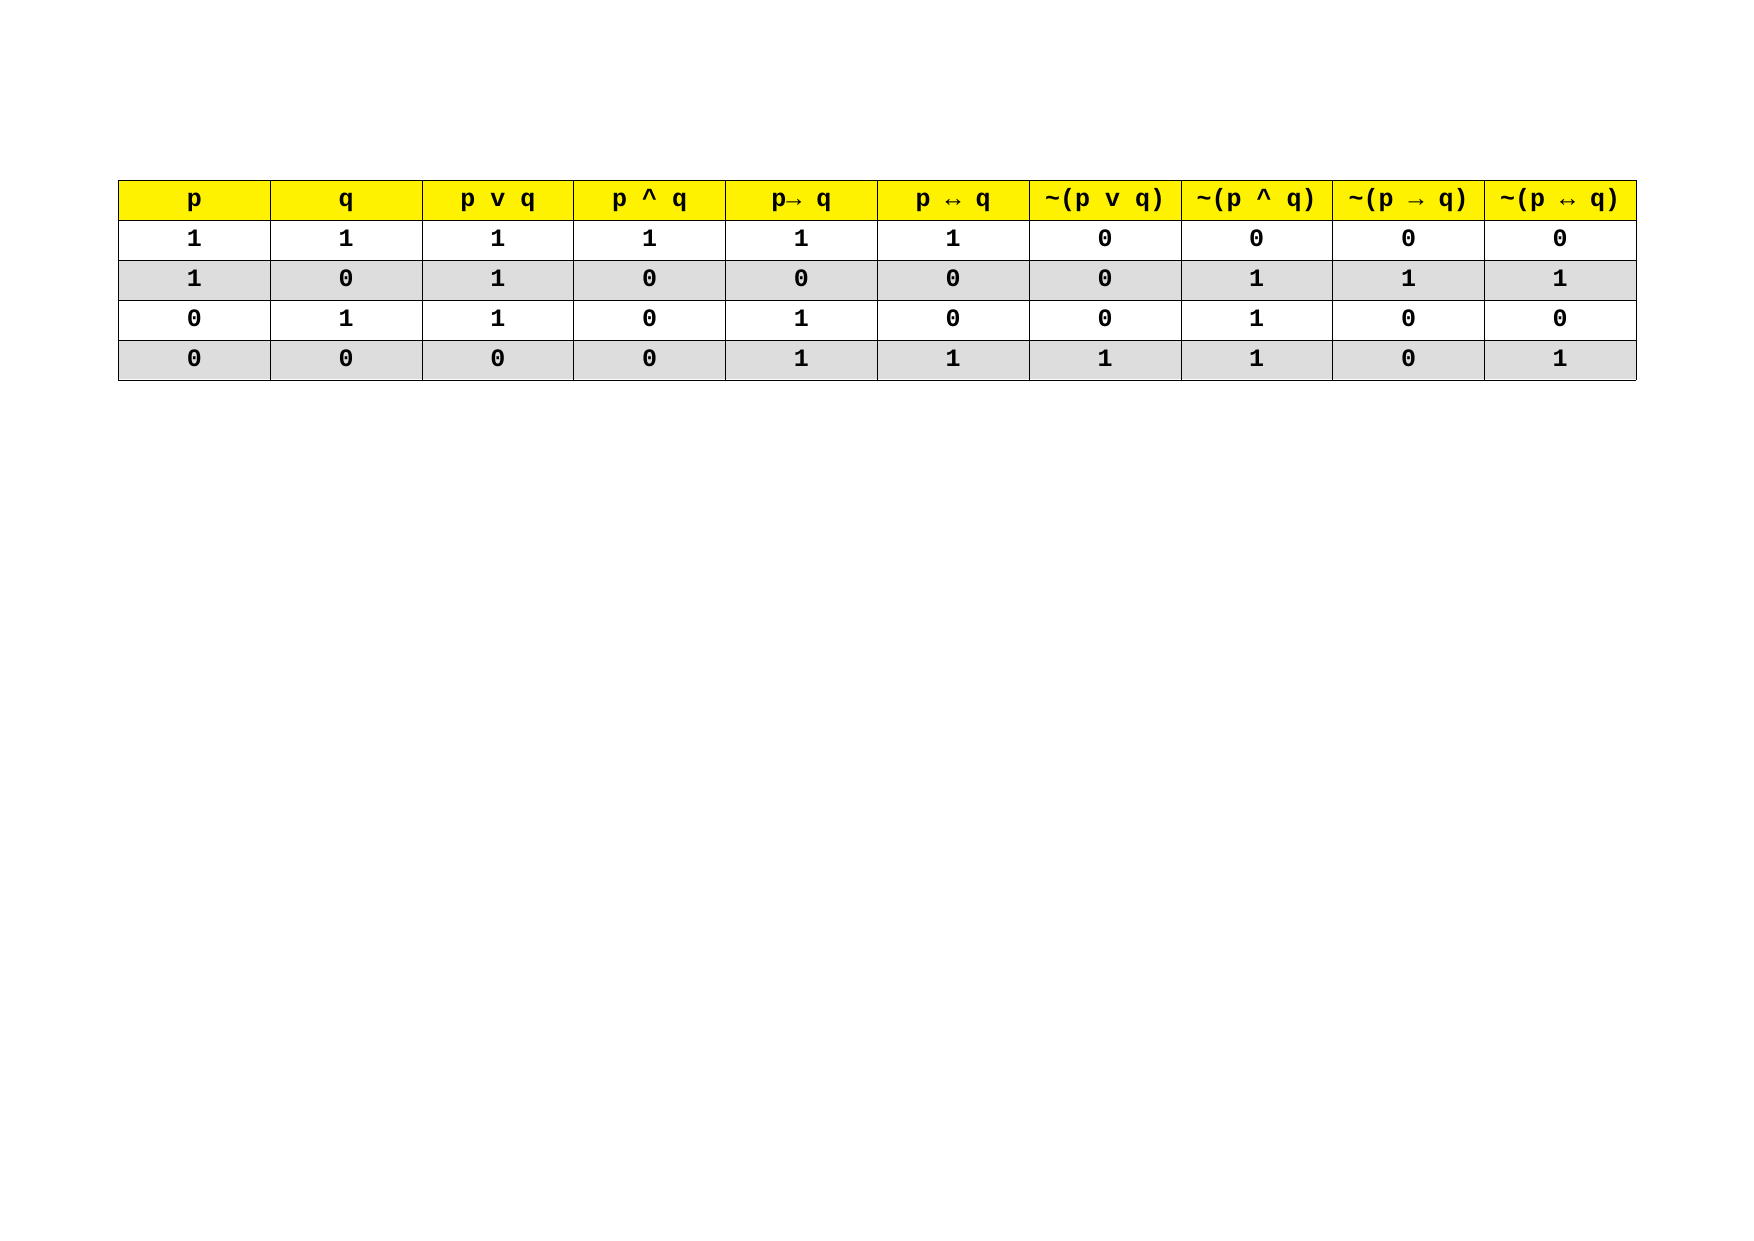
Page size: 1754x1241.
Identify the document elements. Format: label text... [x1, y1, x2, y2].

table_header q [271, 181, 422, 220]
table_cell 0 [878, 301, 1029, 340]
table_cell 1 [119, 221, 270, 260]
table_header p→ q [726, 181, 877, 220]
table_cell 1 [1182, 301, 1332, 340]
table_cell 0 [574, 261, 725, 300]
table_header ~(p v q) [1030, 181, 1181, 220]
table_cell 0 [119, 341, 270, 379]
table_cell 1 [1182, 341, 1332, 379]
table_header ~(p ↔ q) [1485, 181, 1636, 220]
table_cell 1 [423, 301, 573, 340]
table_cell 1 [1333, 261, 1484, 300]
table_cell 0 [574, 301, 725, 340]
table_cell 0 [1333, 341, 1484, 379]
table_cell 1 [726, 301, 877, 340]
table_cell 1 [878, 341, 1029, 379]
table_cell 0 [574, 341, 725, 379]
table_cell 1 [271, 221, 422, 260]
table_cell 1 [726, 221, 877, 260]
table_cell 0 [423, 341, 573, 379]
table_cell 1 [1182, 261, 1332, 300]
table_header ~(p ^ q) [1182, 181, 1332, 220]
table_cell 1 [1030, 341, 1181, 379]
table_cell 0 [1030, 261, 1181, 300]
table_header p ^ q [574, 181, 725, 220]
table_header p ↔ q [878, 181, 1029, 220]
table_cell 1 [119, 261, 270, 300]
table_header p [119, 181, 270, 220]
table_cell 0 [271, 341, 422, 379]
table_cell 0 [1485, 221, 1636, 260]
table_cell 1 [271, 301, 422, 340]
table_cell 0 [726, 261, 877, 300]
table_cell 0 [1182, 221, 1332, 260]
table_cell 1 [1485, 341, 1636, 379]
table_cell 0 [1485, 301, 1636, 340]
table_cell 0 [1333, 301, 1484, 340]
table_cell 0 [1030, 221, 1181, 260]
table_cell 0 [1030, 301, 1181, 340]
table_cell 0 [878, 261, 1029, 300]
table_cell 1 [878, 221, 1029, 260]
table_header p v q [423, 181, 573, 220]
table_cell 1 [423, 221, 573, 260]
table_cell 0 [271, 261, 422, 300]
table_cell 1 [574, 221, 725, 260]
table_cell 1 [423, 261, 573, 300]
table_cell 1 [1485, 261, 1636, 300]
table_cell 1 [726, 341, 877, 379]
table_header ~(p → q) [1333, 181, 1484, 220]
table_cell 0 [119, 301, 270, 340]
table_cell 0 [1333, 221, 1484, 260]
